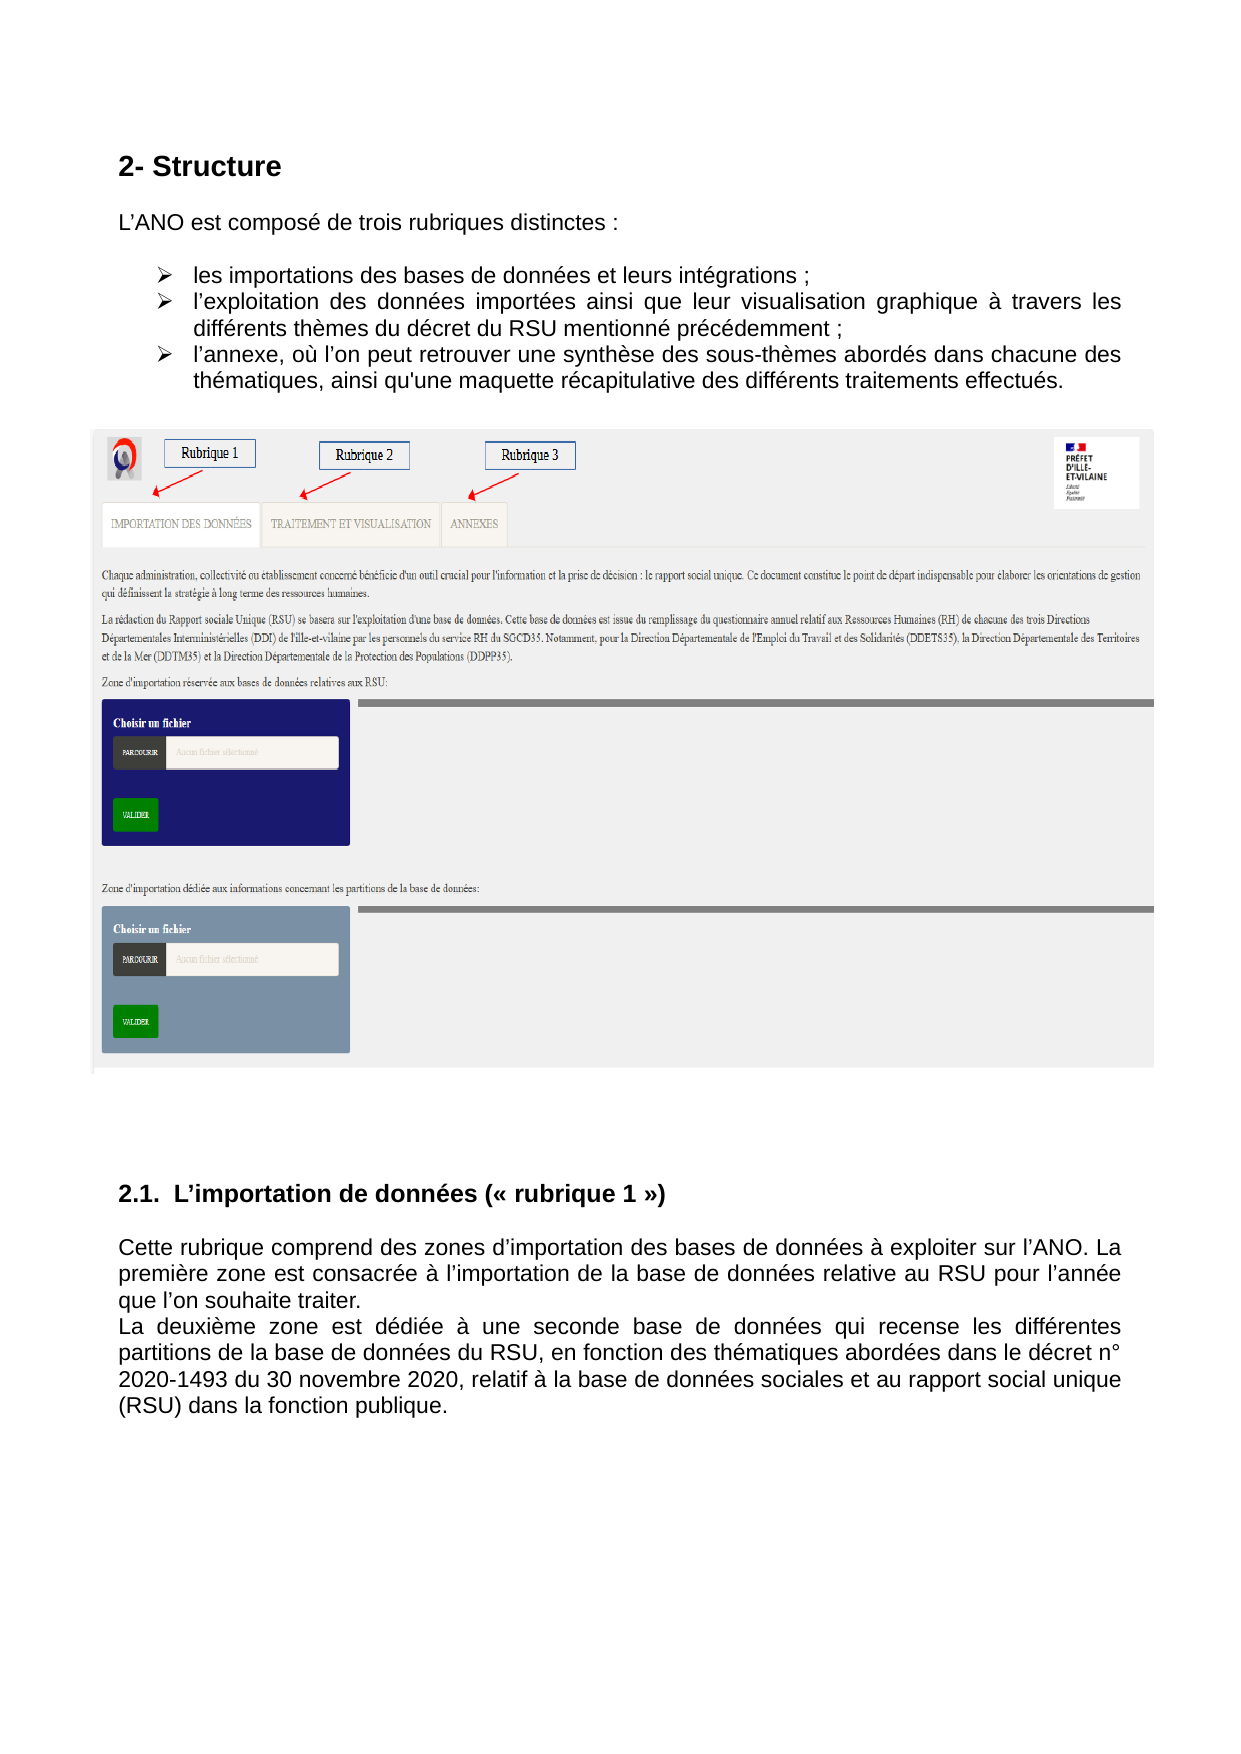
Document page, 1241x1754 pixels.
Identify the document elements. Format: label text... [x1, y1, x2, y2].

picture [83, 420, 1157, 1074]
text 2.1. L’importation de données (« rubrique 1 ») [118, 1179, 1122, 1207]
text L’ANO est composé de trois rubriques distinctes : [118, 209, 1122, 236]
list l’exploitation des données importées ainsi que leur visualisation graphique à travers les différents thèmes du décret du RSU mentionné précédemment ; [156, 288, 1122, 341]
text 2- Structure [118, 149, 1122, 183]
list l’annexe, où l’on peut retrouver une synthèse des sous-thèmes abordés dans chacune des thématiques, ainsi qu'une maquette récapitulative des différents traitements effectués. [156, 341, 1122, 394]
list les importations des bases de données et leurs intégrations ; [156, 262, 1122, 288]
text La deuxième zone est dédiée à une seconde base de données qui recense les différentes partitions de la base de données du RSU, en fonction des thématiques abordées dans le décret n° 2020-1493 du 30 novembre 2020, relatif à la base de données sociales et au rapport social unique (RSU) dans la fonction publique. [118, 1313, 1122, 1418]
text Cette rubrique comprend des zones d’importation des bases de données à exploiter sur l’ANO. La première zone est consacrée à l’importation de la base de données relative au RSU pour l’année que l’on souhaite traiter. [118, 1234, 1122, 1313]
